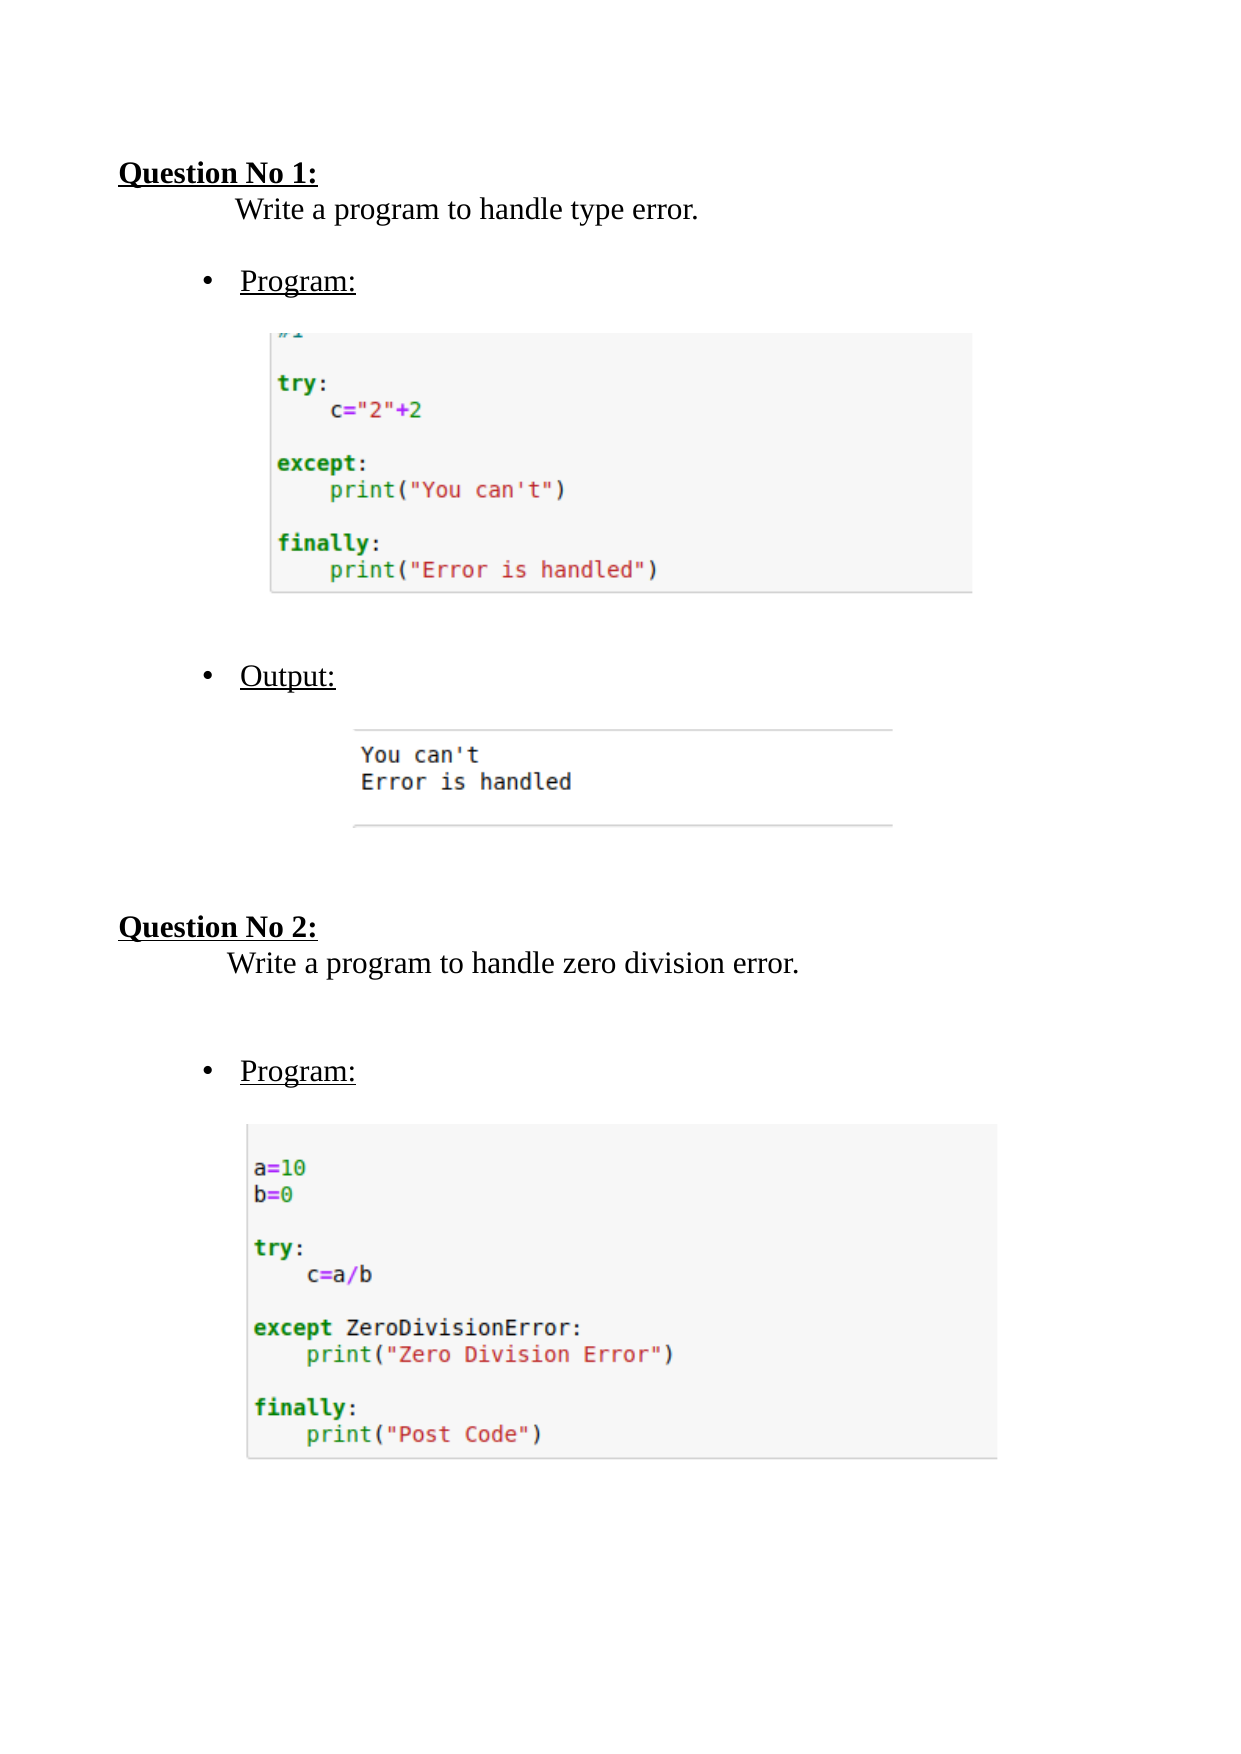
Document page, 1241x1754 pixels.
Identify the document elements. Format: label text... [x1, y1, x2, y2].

text Question No 2: [118, 909, 1122, 945]
text Write a program to handle zero division error. [118, 945, 1122, 981]
picture [347, 729, 893, 828]
picture [267, 333, 973, 595]
list Program: [202, 262, 1122, 298]
list Program: [202, 1052, 1122, 1088]
text Write a program to handle type error. [118, 190, 1122, 226]
picture [242, 1124, 998, 1461]
text Question No 1: [118, 154, 1122, 190]
list Output: [202, 657, 1122, 693]
